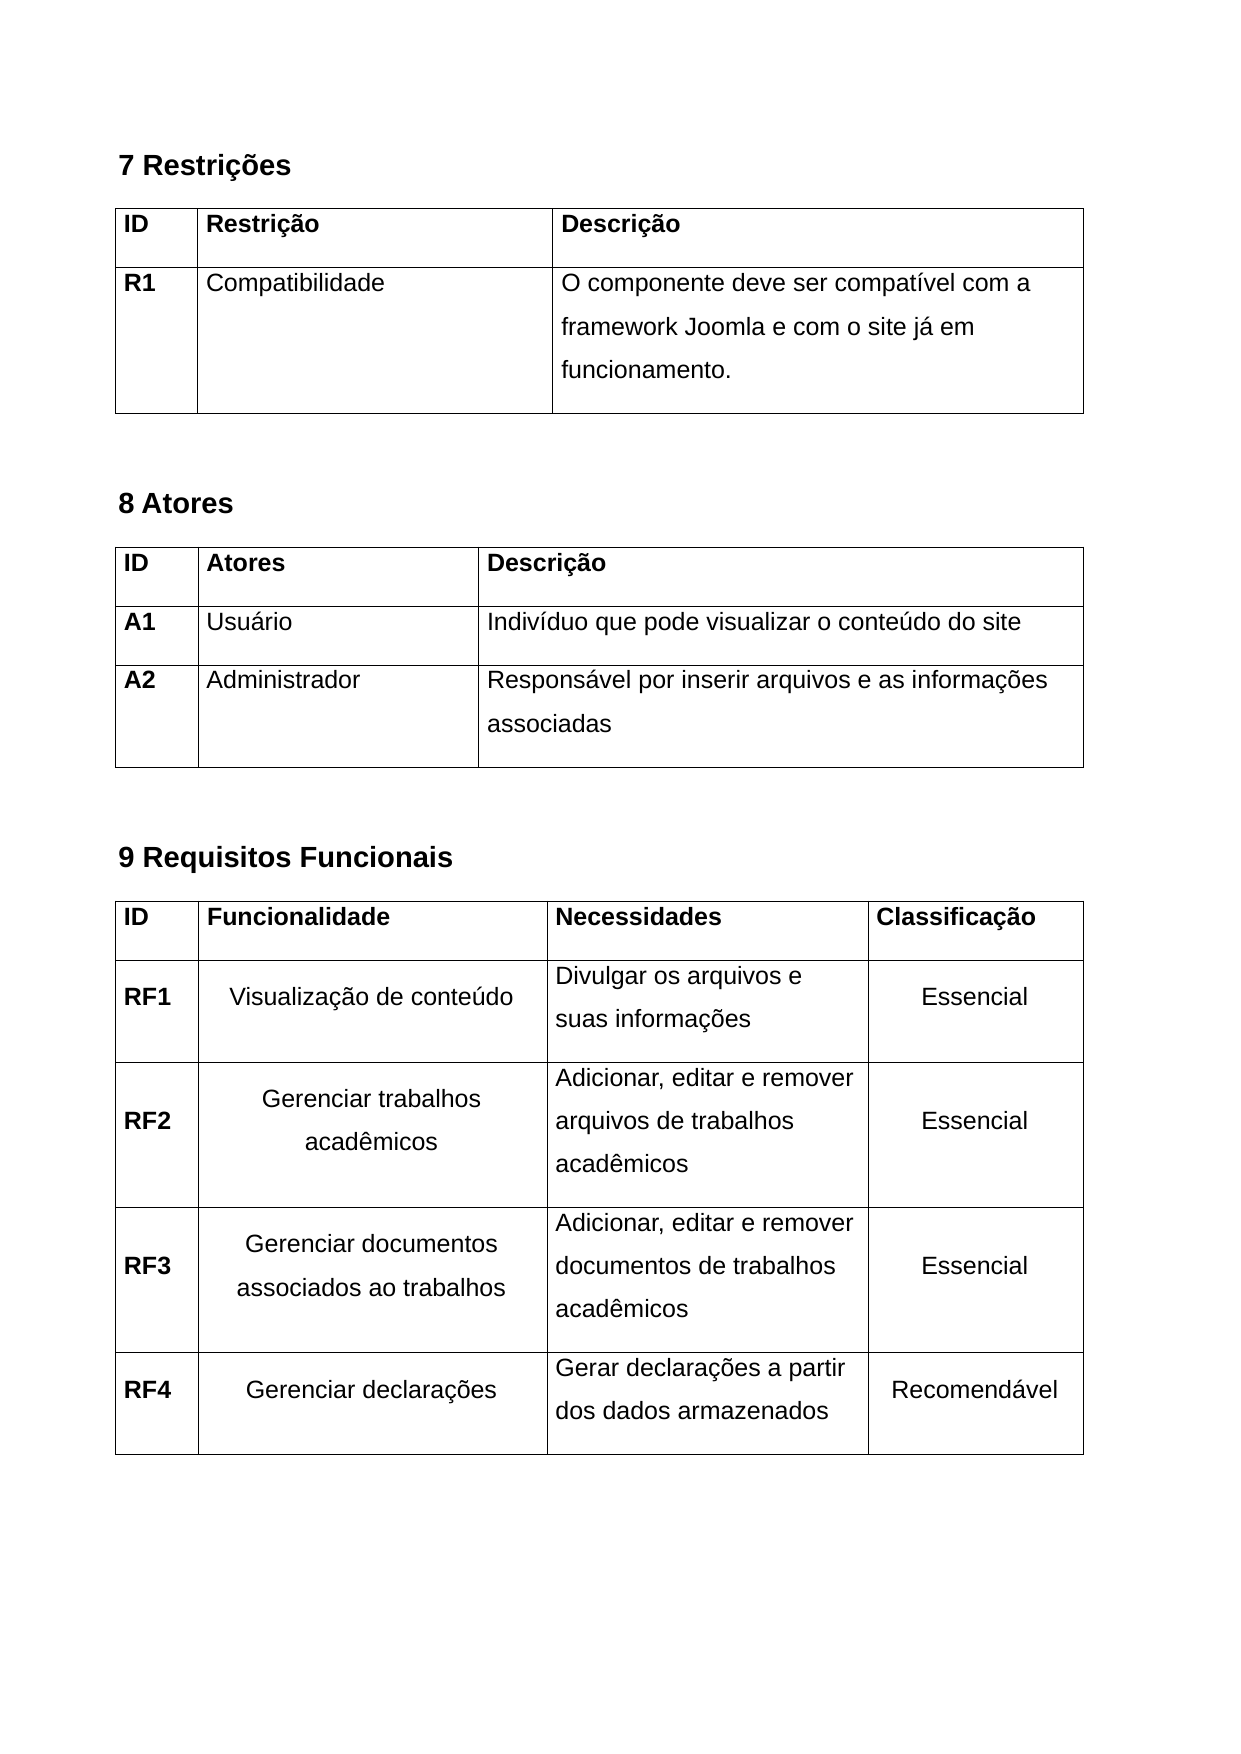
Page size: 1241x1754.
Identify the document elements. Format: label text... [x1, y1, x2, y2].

table_cell Gerar declarações a partir dos dados armazenados [548, 1353, 868, 1454]
table_cell Essencial [869, 1208, 1083, 1352]
table_header ID [116, 548, 198, 606]
table_cell Essencial [869, 1063, 1083, 1207]
table_cell Compatibilidade [198, 268, 552, 412]
subtitle 8 Atores [118, 486, 1122, 519]
table_cell Gerenciar declarações [199, 1353, 547, 1454]
table_cell A2 [116, 666, 198, 767]
table_cell RF4 [116, 1353, 198, 1454]
table_cell A1 [116, 607, 198, 664]
table_cell RF2 [116, 1063, 198, 1207]
table_cell Administrador [199, 666, 478, 767]
table_header Funcionalidade [199, 902, 547, 959]
subtitle 7 Restrições [118, 148, 1122, 181]
table_cell Recomendável [869, 1353, 1083, 1454]
table_cell Usuário [199, 607, 478, 664]
table_cell Visualização de conteúdo [199, 961, 547, 1062]
table_cell Divulgar os arquivos e suas informações [548, 961, 868, 1062]
table_cell O componente deve ser compatível com a framework Joomla e com o site já em funcionamento. [553, 268, 1083, 412]
table_header Restrição [198, 209, 552, 267]
table_header ID [116, 902, 198, 959]
table_header Classificação [869, 902, 1083, 959]
table_header ID [116, 209, 197, 267]
table_header Descrição [553, 209, 1083, 267]
table_cell Responsável por inserir arquivos e as informações associadas [479, 666, 1083, 767]
table_cell R1 [116, 268, 197, 412]
table_cell Gerenciar trabalhos acadêmicos [199, 1063, 547, 1207]
table_cell RF1 [116, 961, 198, 1062]
table_header Descrição [479, 548, 1083, 606]
table_cell Adicionar, editar e remover arquivos de trabalhos acadêmicos [548, 1063, 868, 1207]
table_header Necessidades [548, 902, 868, 959]
subtitle 9 Requisitos Funcionais [118, 840, 1122, 873]
table_cell Adicionar, editar e remover documentos de trabalhos acadêmicos [548, 1208, 868, 1352]
table_cell Gerenciar documentos associados ao trabalhos [199, 1208, 547, 1352]
table_cell Indivíduo que pode visualizar o conteúdo do site [479, 607, 1083, 664]
table_header Atores [199, 548, 478, 606]
table_cell RF3 [116, 1208, 198, 1352]
table_cell Essencial [869, 961, 1083, 1062]
